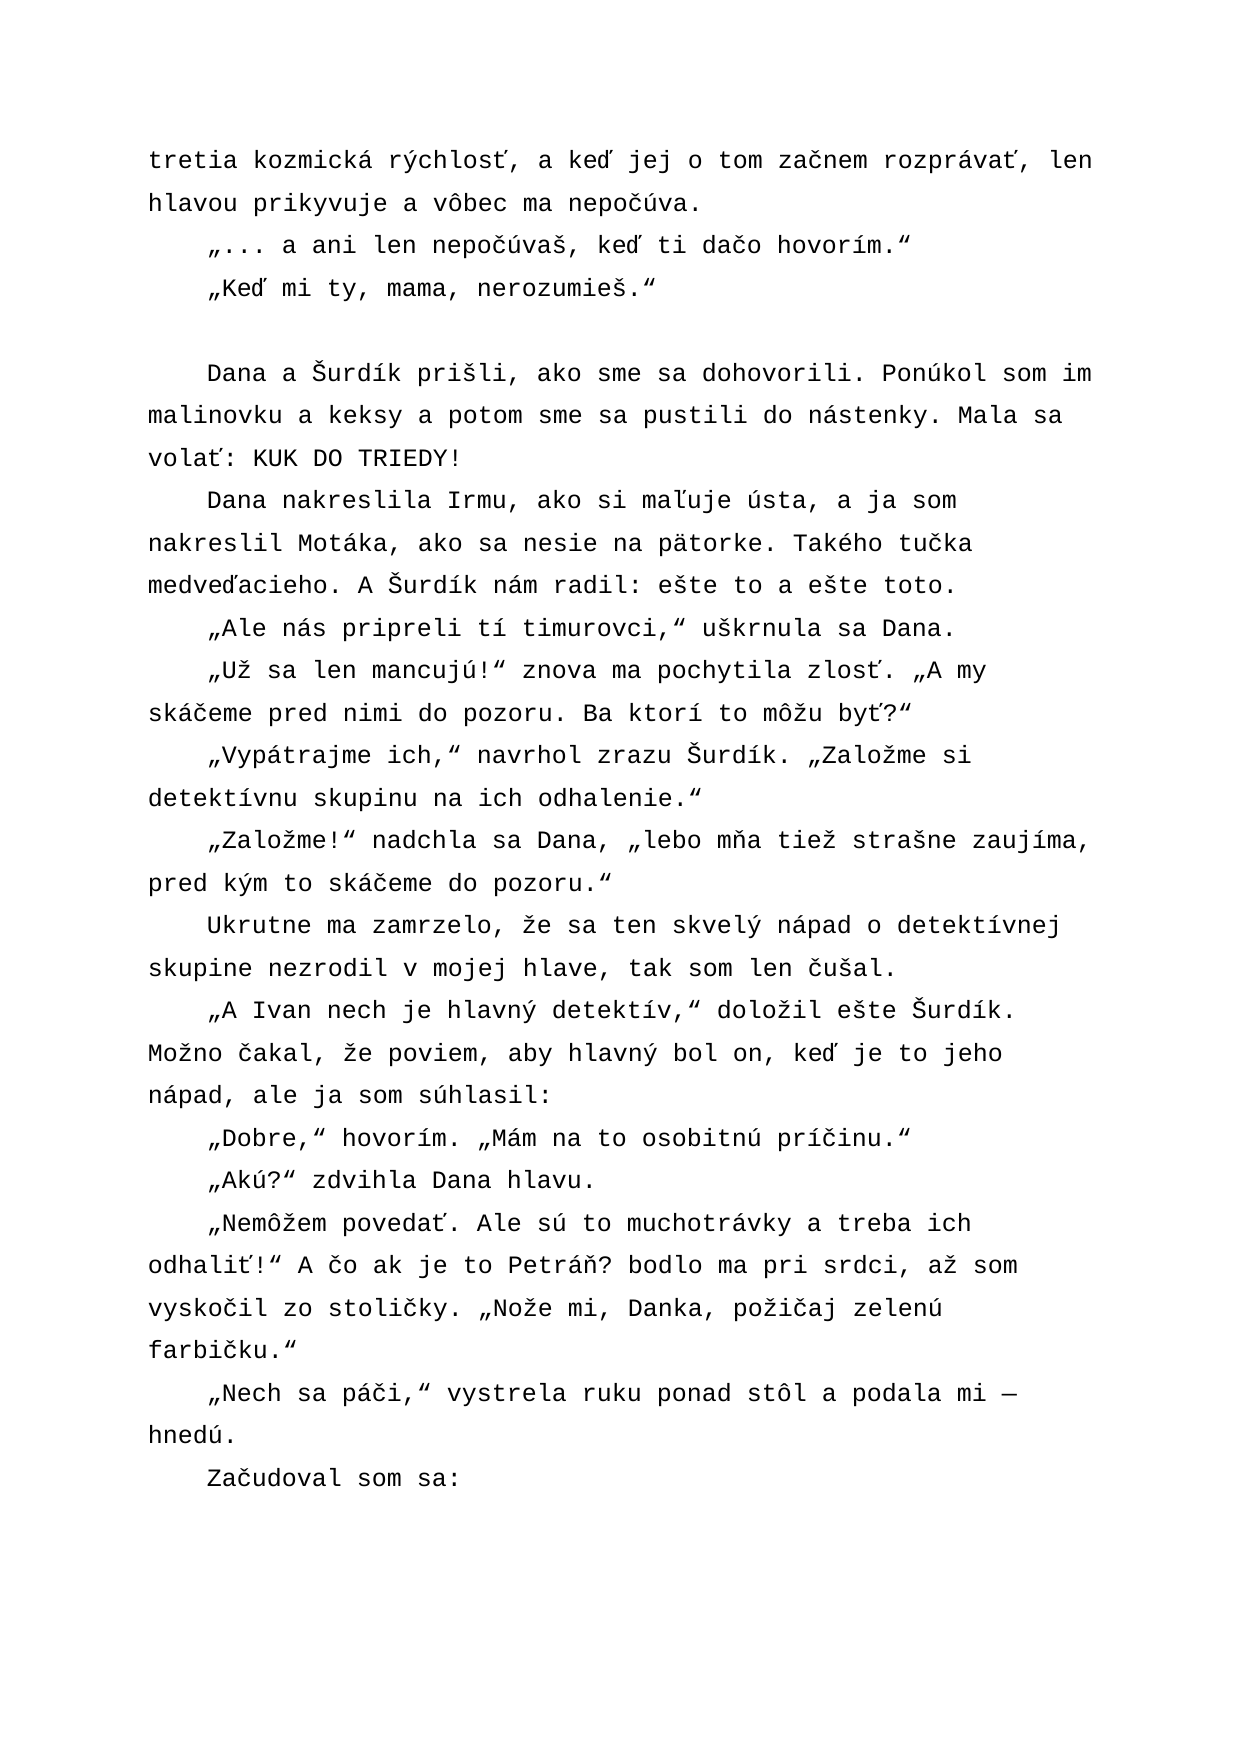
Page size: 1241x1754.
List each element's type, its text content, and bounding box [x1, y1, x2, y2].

text Dana a Šurdík prišli, ako sme sa dohovorili. Ponúkol som im malinovku a keksy a potom sme sa pustili do nástenky. Mala sa volať: KUK DO TRIEDY! [148, 360, 1093, 473]
text „Akú?“ zdvihla Dana hlavu. [148, 1168, 1093, 1196]
text tretia kozmická rýchlosť, a keď jej o tom začnem rozprávať, len hlavou prikyvuje a vôbec ma nepočúva. [148, 148, 1093, 218]
text Ukrutne ma zamrzelo, že sa ten skvelý nápad o detektívnej skupine nezrodil v mojej hlave, tak som len čušal. [148, 913, 1093, 983]
text „Nemôžem povedať. Ale sú to muchotrávky a treba ich odhaliť!“ A čo ak je to Petráň? bodlo ma pri srdci, až som vyskočil zo stoličky. „Nože mi, Danka, požičaj zelenú farbičku.“ [148, 1210, 1093, 1366]
text Dana nakreslila Irmu, ako si maľuje ústa, a ja som nakreslil Motáka, ako sa nesie na pätorke. Takého tučka medveďacieho. A Šurdík nám radil: ešte to a ešte toto. [148, 488, 1093, 601]
text „... a ani len nepočúvaš, keď ti dačo hovorím.“ [148, 233, 1093, 261]
text „Založme!“ nadchla sa Dana, „lebo mňa tiež strašne zaujíma, pred kým to skáčeme do pozoru.“ [148, 828, 1093, 898]
text „Keď mi ty, mama, nerozumieš.“ [148, 275, 1093, 303]
text „Už sa len mancujú!“ znova ma pochytila zlosť. „A my skáčeme pred nimi do pozoru. Ba ktorí to môžu byť?“ [148, 658, 1093, 728]
text „Ale nás pripreli tí timurovci,“ uškrnula sa Dana. [148, 615, 1093, 643]
text „Nech sa páči,“ vystrela ruku ponad stôl a podala mi — hnedú. [148, 1380, 1093, 1451]
text „Vypátrajme ich,“ navrhol zrazu Šurdík. „Založme si detektívnu skupinu na ich odhalenie.“ [148, 743, 1093, 813]
text „Dobre,“ hovorím. „Mám na to osobitnú príčinu.“ [148, 1125, 1093, 1153]
text Začudoval som sa: [148, 1465, 1093, 1493]
text „A Ivan nech je hlavný detektív,“ doložil ešte Šurdík. Možno čakal, že poviem, aby hlavný bol on, keď je to jeho nápad, ale ja som súhlasil: [148, 998, 1093, 1111]
